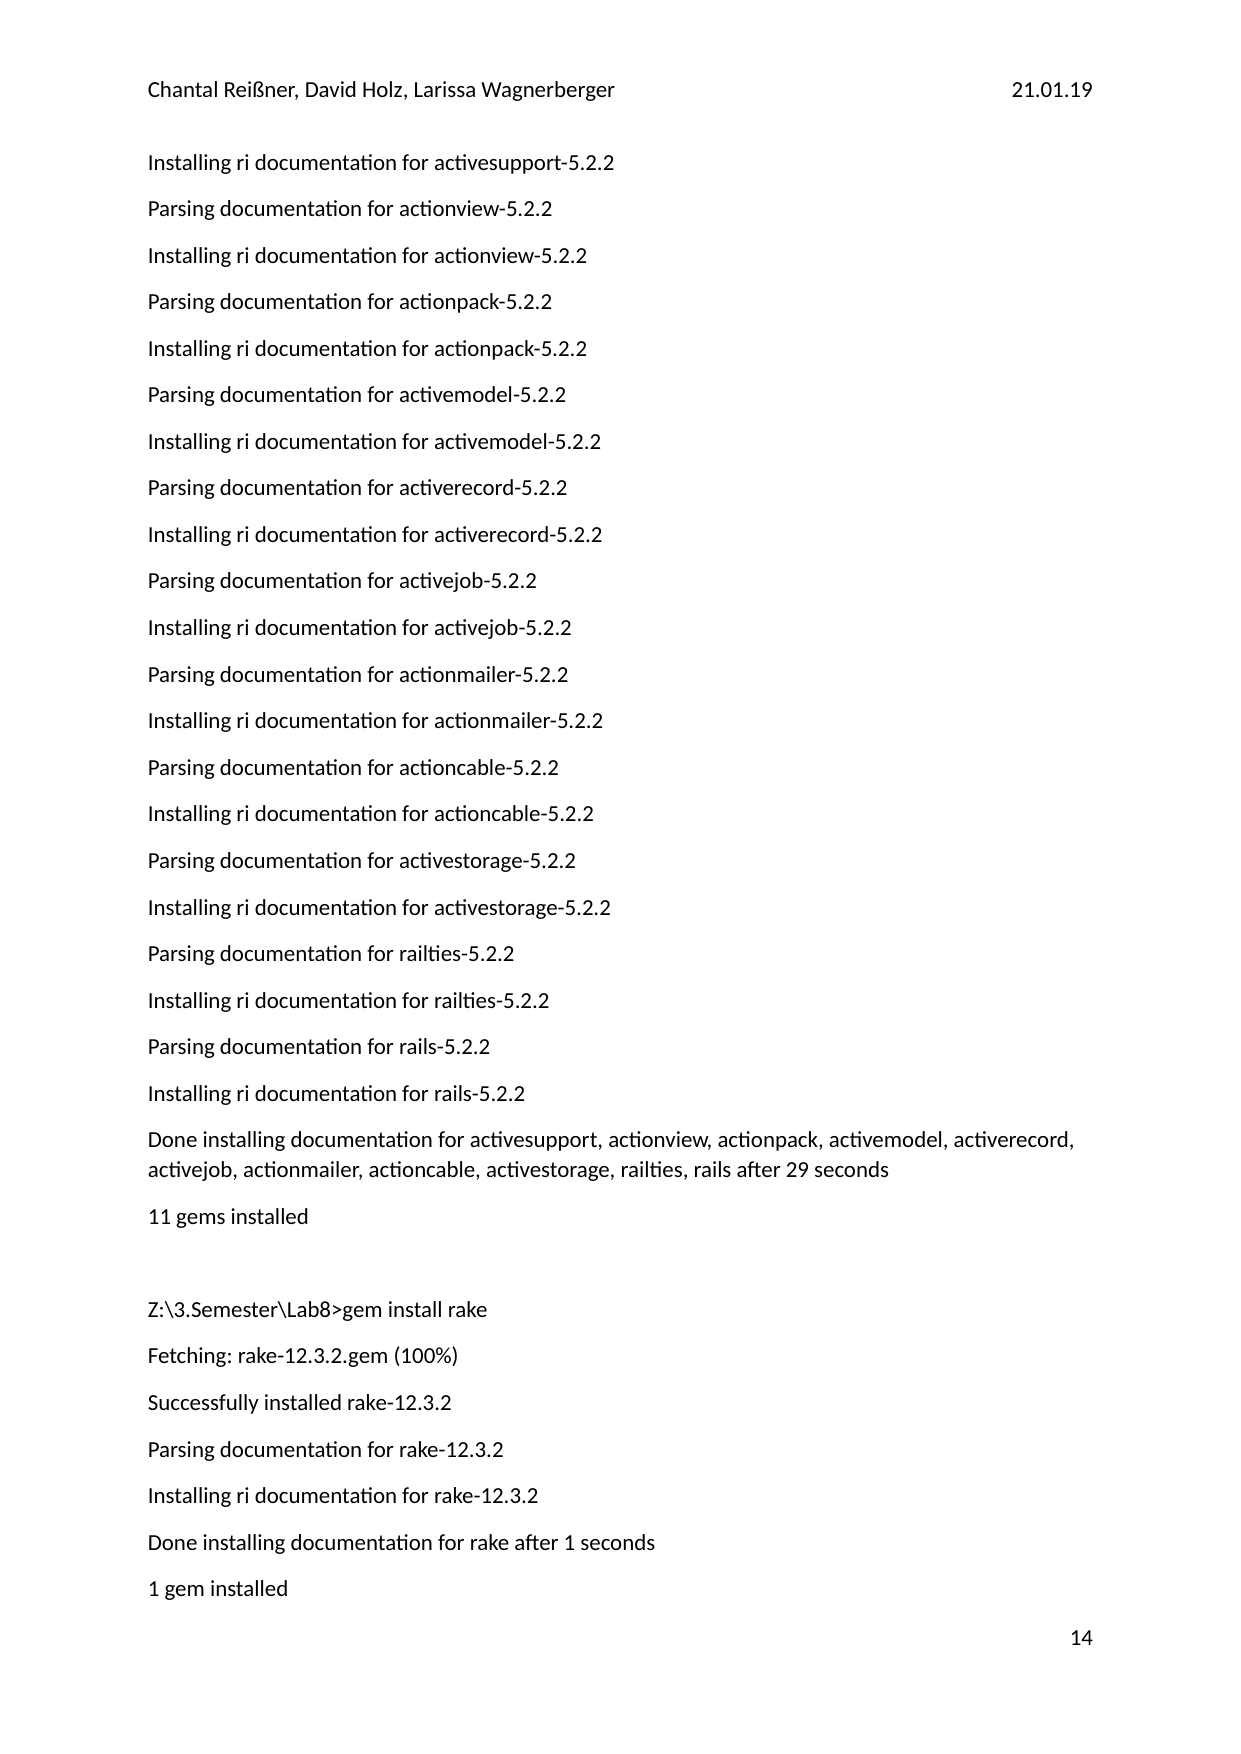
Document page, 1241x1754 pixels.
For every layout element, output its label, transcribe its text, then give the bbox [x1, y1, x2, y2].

text Parsing documentation for activemodel-5.2.2 [148, 380, 1093, 408]
text Parsing documentation for activejob-5.2.2 [148, 567, 1093, 595]
text Done installing documentation for rake after 1 seconds [148, 1528, 1093, 1556]
text Done installing documentation for activesupport, actionview, actionpack, activemodel, activerecord, activejob, actionmailer, actioncable, activestorage, railties, rails after 29 seconds [148, 1125, 1093, 1183]
text Parsing documentation for railties-5.2.2 [148, 939, 1093, 967]
text Installing ri documentation for activerecord-5.2.2 [148, 520, 1093, 548]
text 1 gem installed [148, 1574, 1093, 1602]
text Installing ri documentation for activemodel-5.2.2 [148, 427, 1093, 455]
text Parsing documentation for actionmailer-5.2.2 [148, 660, 1093, 688]
text Installing ri documentation for actioncable-5.2.2 [148, 799, 1093, 827]
text 11 gems installed [148, 1202, 1093, 1230]
text Installing ri documentation for activejob-5.2.2 [148, 613, 1093, 641]
text Successfully installed rake-12.3.2 [148, 1388, 1093, 1416]
text Z:\3.Semester\Lab8>gem install rake [148, 1295, 1093, 1323]
text Installing ri documentation for railties-5.2.2 [148, 986, 1093, 1014]
text Parsing documentation for rake-12.3.2 [148, 1435, 1093, 1463]
text Fetching: rake-12.3.2.gem (100%) [148, 1342, 1093, 1369]
text Parsing documentation for actionpack-5.2.2 [148, 287, 1093, 315]
text Installing ri documentation for activesupport-5.2.2 [148, 148, 1093, 176]
text Parsing documentation for activerecord-5.2.2 [148, 473, 1093, 502]
text Parsing documentation for activestorage-5.2.2 [148, 846, 1093, 874]
text Installing ri documentation for actionview-5.2.2 [148, 241, 1093, 269]
text Parsing documentation for actionview-5.2.2 [148, 194, 1093, 222]
text Parsing documentation for rails-5.2.2 [148, 1032, 1093, 1060]
text Installing ri documentation for activestorage-5.2.2 [148, 893, 1093, 921]
text Installing ri documentation for rake-12.3.2 [148, 1481, 1093, 1509]
text Installing ri documentation for actionmailer-5.2.2 [148, 706, 1093, 734]
text Installing ri documentation for actionpack-5.2.2 [148, 334, 1093, 362]
text Installing ri documentation for rails-5.2.2 [148, 1079, 1093, 1107]
text Parsing documentation for actioncable-5.2.2 [148, 753, 1093, 781]
